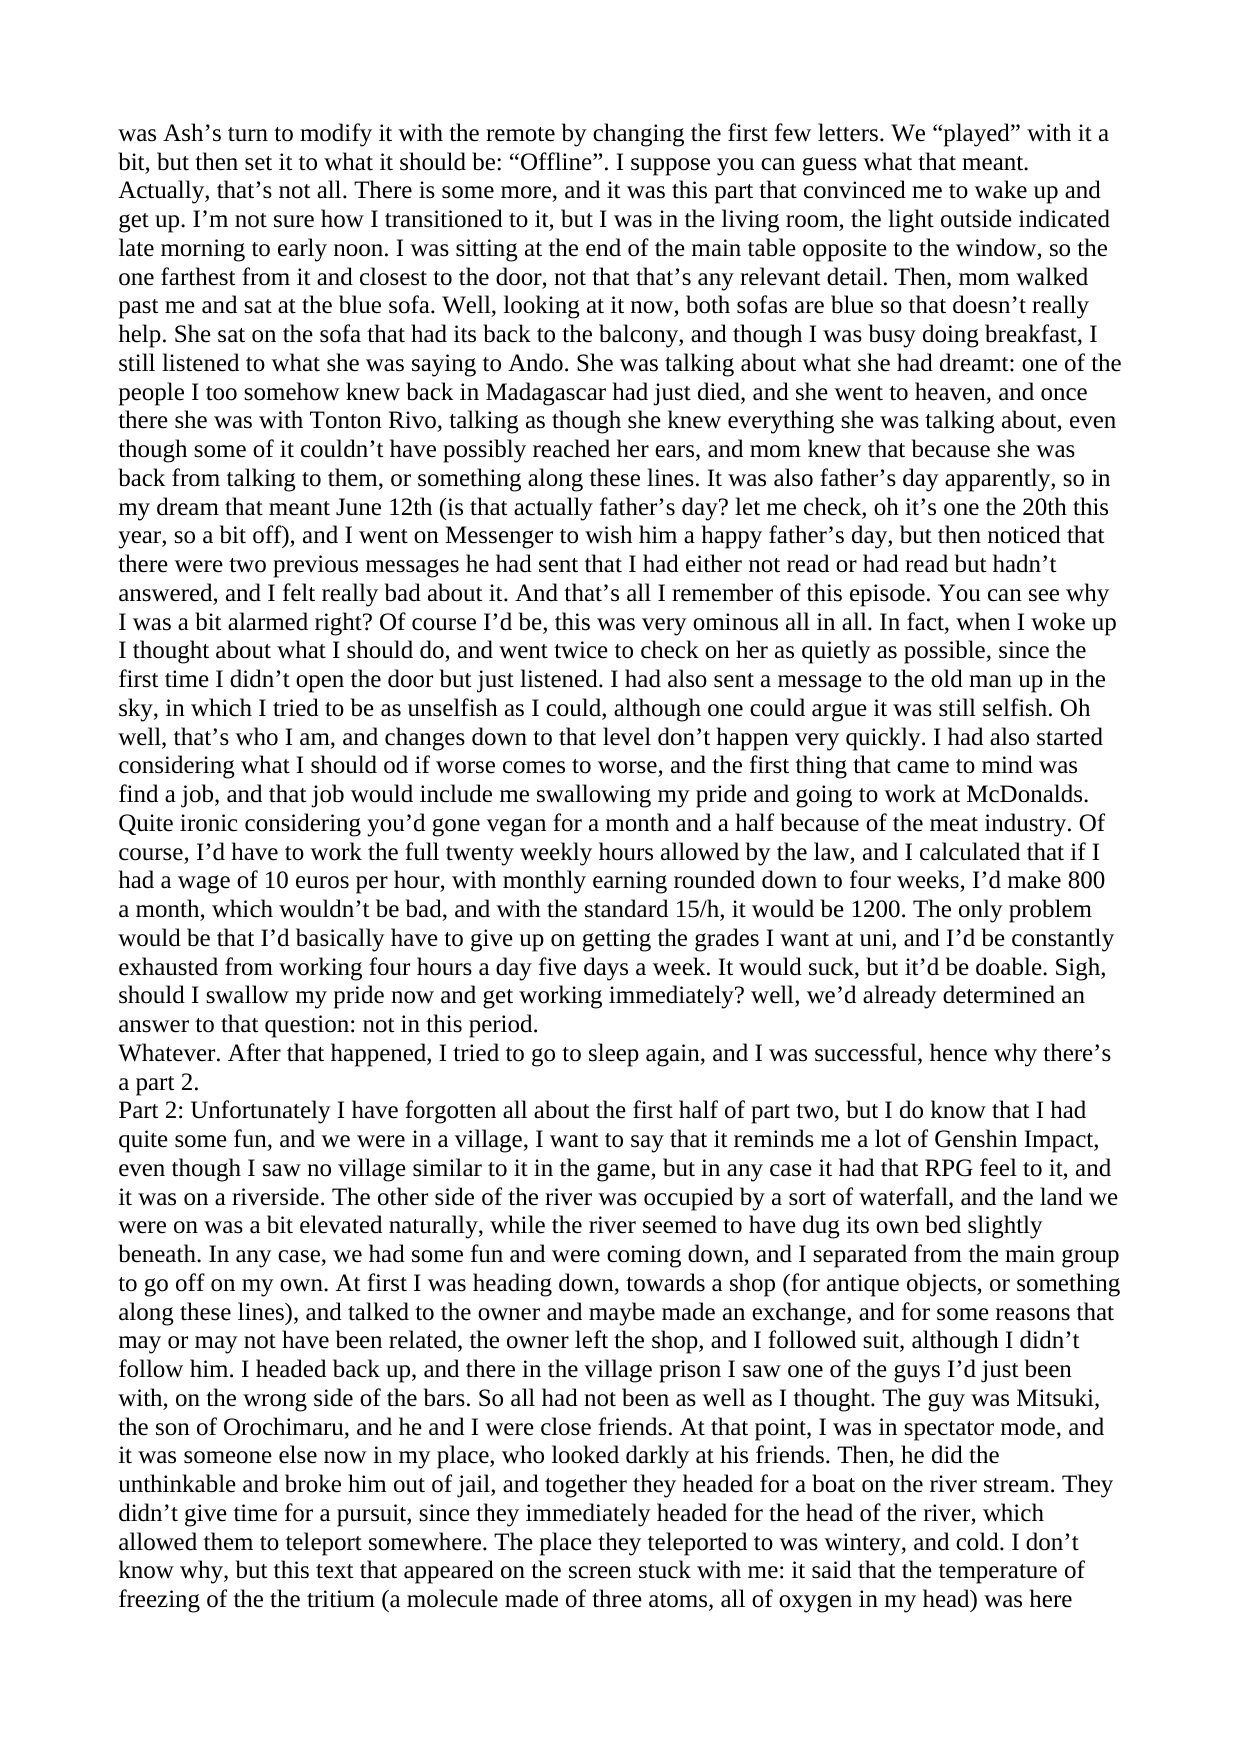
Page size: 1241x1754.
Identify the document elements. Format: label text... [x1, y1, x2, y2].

text Actually, that’s not all. There is some more, and it was this part that convinced me to wake up and get up. I’m not sure how I transitioned to it, but I was in the living room, the light outside indicated late morning to early noon. I was sitting at the end of the main table opposite to the window, so the one farthest from it and closest to the door, not that that’s any relevant detail. Then, mom walked past me and sat at the blue sofa. Well, looking at it now, both sofas are blue so that doesn’t really help. She sat on the sofa that had its back to the balcony, and though I was busy doing breakfast, I still listened to what she was saying to Ando. She was talking about what she had dreamt: one of the people I too somehow knew back in Madagascar had just died, and she went to heaven, and once there she was with Tonton Rivo, talking as though she knew everything she was talking about, even though some of it couldn’t have possibly reached her ears, and mom knew that because she was back from talking to them, or something along these lines. It was also father’s day apparently, so in my dream that meant June 12th (is that actually father’s day? let me check, oh it’s one the 20th this year, so a bit off), and I went on Messenger to wish him a happy father’s day, but then noticed that there were two previous messages he had sent that I had either not read or had read but hadn’t answered, and I felt really bad about it. And that’s all I remember of this episode. You can see why I was a bit alarmed right? Of course I’d be, this was very ominous all in all. In fact, when I woke up I thought about what I should do, and went twice to check on her as quietly as possible, since the first time I didn’t open the door but just listened. I had also sent a message to the old man up in the sky, in which I tried to be as unselfish as I could, although one could argue it was still selfish. Oh well, that’s who I am, and changes down to that level don’t happen very quickly. I had also started considering what I should od if worse comes to worse, and the first thing that came to mind was find a job, and that job would include me swallowing my pride and going to work at McDonalds. Quite ironic considering you’d gone vegan for a month and a half because of the meat industry. Of course, I’d have to work the full twenty weekly hours allowed by the law, and I calculated that if I had a wage of 10 euros per hour, with monthly earning rounded down to four weeks, I’d make 800 a month, which wouldn’t be bad, and with the standard 15/h, it would be 1200. The only problem would be that I’d basically have to give up on getting the grades I want at uni, and I’d be constantly exhausted from working four hours a day five days a week. It would suck, but it’d be doable. Sigh, should I swallow my pride now and get working immediately? well, we’d already determined an answer to that question: not in this period. [118, 176, 1122, 1038]
text Whatever. After that happened, I tried to go to sleep again, and I was successful, hence why there’s a part 2. [118, 1038, 1122, 1096]
text was Ash’s turn to modify it with the remote by changing the first few letters. We “played” with it a bit, but then set it to what it should be: “Offline”. I suppose you can guess what that meant. [118, 118, 1122, 176]
text Part 2: Unfortunately I have forgotten all about the first half of part two, but I do know that I had quite some fun, and we were in a village, I want to say that it reminds me a lot of Genshin Impact, even though I saw no village similar to it in the game, but in any case it had that RPG feel to it, and it was on a riverside. The other side of the river was occupied by a sort of waterfall, and the land we were on was a bit elevated naturally, while the river seemed to have dug its own bed slightly beneath. In any case, we had some fun and were coming down, and I separated from the main group to go off on my own. At first I was heading down, towards a shop (for antique objects, or something along these lines), and talked to the owner and maybe made an exchange, and for some reasons that may or may not have been related, the owner left the shop, and I followed suit, although I didn’t follow him. I headed back up, and there in the village prison I saw one of the guys I’d just been with, on the wrong side of the bars. So all had not been as well as I thought. The guy was Mitsuki, the son of Orochimaru, and he and I were close friends. At that point, I was in spectator mode, and it was someone else now in my place, who looked darkly at his friends. Then, he did the unthinkable and broke him out of jail, and together they headed for a boat on the river stream. They didn’t give time for a pursuit, since they immediately headed for the head of the river, which allowed them to teleport somewhere. The place they teleported to was wintery, and cold. I don’t know why, but this text that appeared on the screen stuck with me: it said that the temperature of freezing of the the tritium (a molecule made of three atoms, all of oxygen in my head) was here [118, 1096, 1122, 1613]
